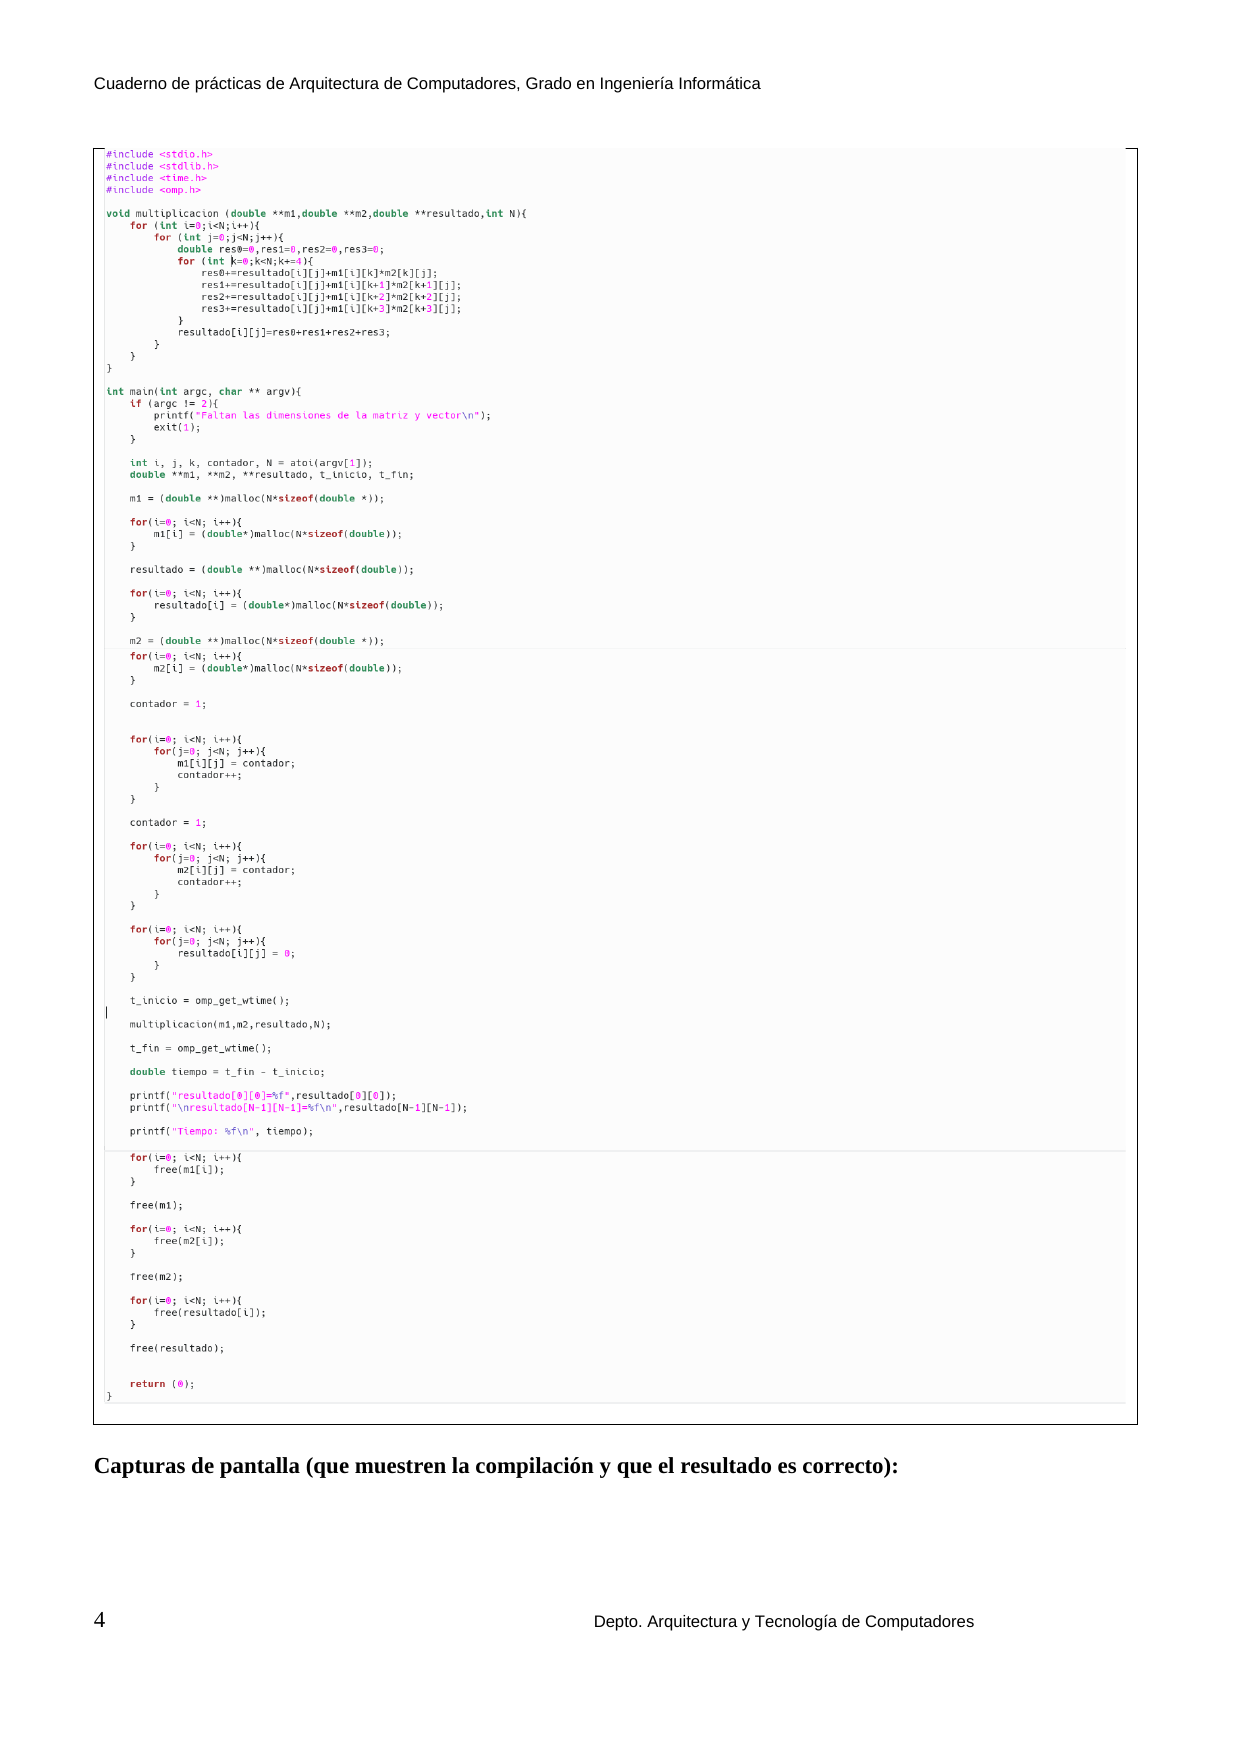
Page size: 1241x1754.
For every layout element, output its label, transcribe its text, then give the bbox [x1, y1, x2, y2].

text Capturas de pantalla (que muestren la compilación y que el resultado es correcto): [94, 1452, 1136, 1478]
table_header [94, 149, 1137, 1424]
picture [104, 148, 1126, 1404]
